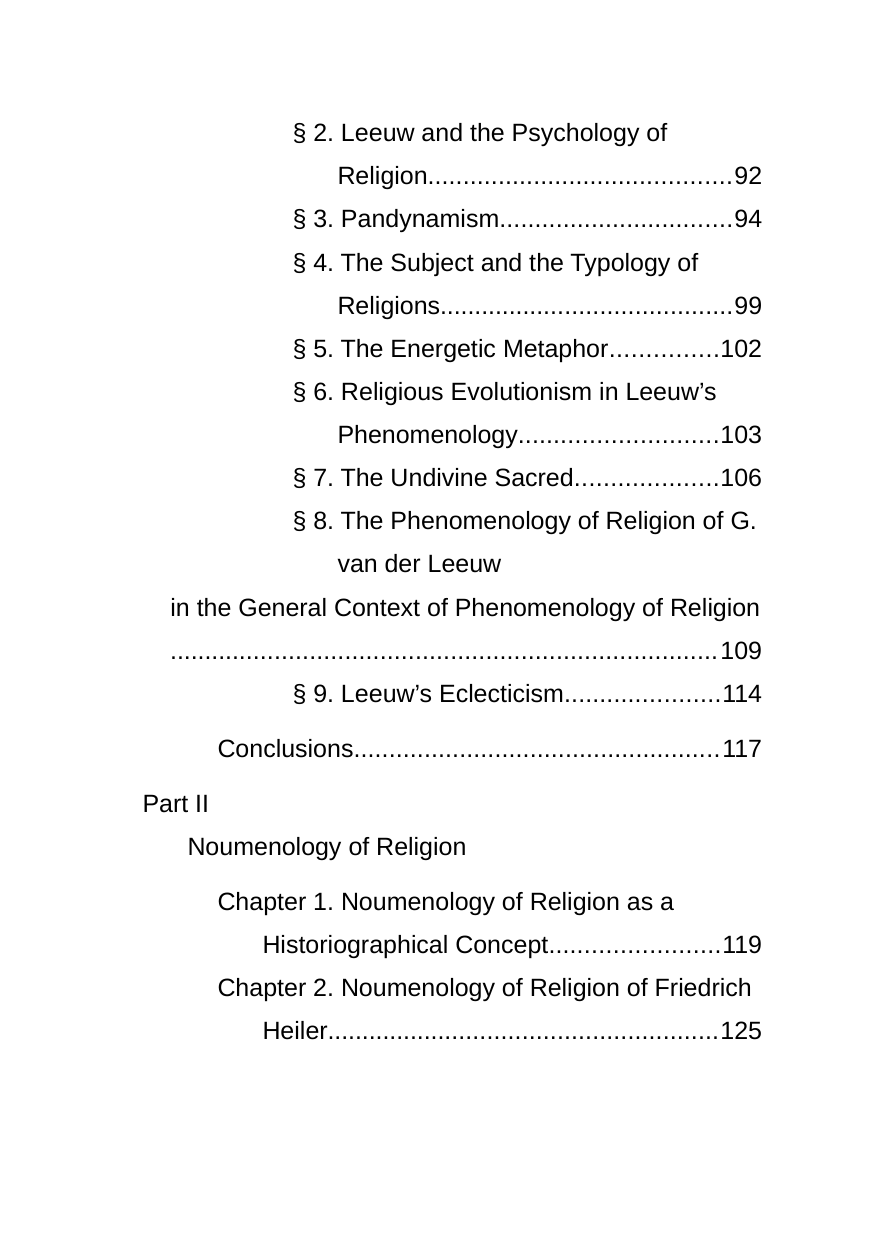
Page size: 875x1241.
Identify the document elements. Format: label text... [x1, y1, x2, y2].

text § 5. The Energetic Metaphor 102 [292, 334, 762, 362]
text Conclusions 117 [217, 734, 762, 762]
text § 6. Religious Evolutionism in Leeuw’s Phenomenology 103 [292, 377, 762, 449]
text § 8. The Phenomenology of Religion of G. van der Leeuw [292, 506, 762, 578]
text § 4. The Subject and the Typology of Religions 99 [292, 247, 762, 319]
text Part II Noumenology of Religion [142, 788, 762, 860]
text in the General Context of Phenomenology of Religion 109 [170, 592, 762, 664]
text Chapter 2. Noumenology of Religion of Friedrich Heiler 125 [217, 973, 762, 1045]
text § 2. Leeuw and the Psychology of Religion 92 [292, 118, 762, 190]
text § 9. Leeuw’s Eclecticism 114 [292, 679, 762, 707]
text Chapter 1. Noumenology of Religion as a Historiographical Concept 119 [217, 887, 762, 958]
text § 7. The Undivine Sacred 106 [292, 463, 762, 492]
text § 3. Pandynamism 94 [292, 204, 762, 233]
